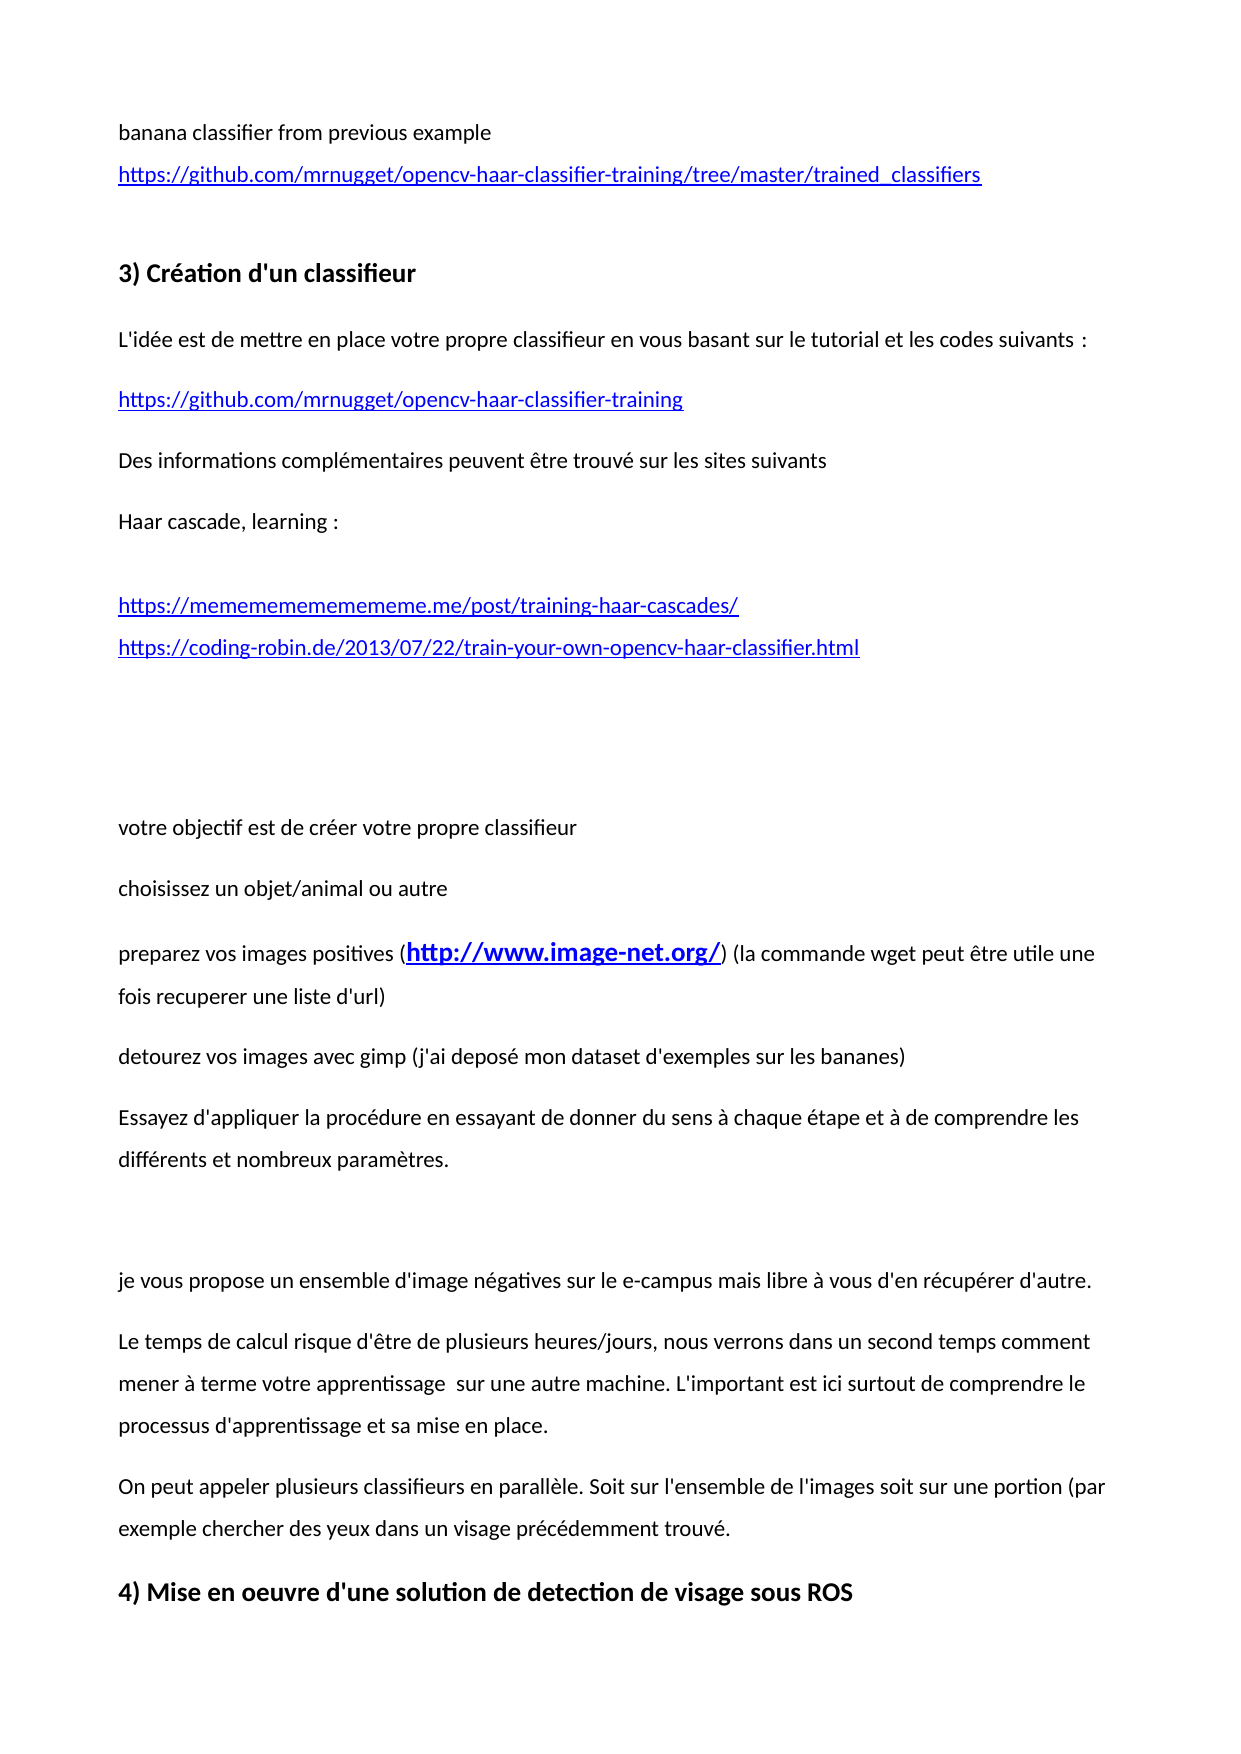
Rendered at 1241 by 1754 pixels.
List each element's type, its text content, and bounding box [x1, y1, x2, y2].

text Haar cascade, learning : [118, 507, 1122, 535]
text 3) Création d'un classifieur [118, 257, 1122, 289]
text https://github.com/mrnugget/opencv-haar-classifier-training [118, 386, 1122, 413]
text detourez vos images avec gimp (j'ai deposé mon dataset d'exemples sur les bananes) [118, 1042, 1122, 1071]
text je vous propose un ensemble d'image négatives sur le e-campus mais libre à vous d'en récupérer d'autre. [118, 1267, 1122, 1295]
text Essayez d'appliquer la procédure en essayant de donner du sens à chaque étape et à de comprendre les différents et nombreux paramètres. [118, 1103, 1122, 1173]
text votre objectif est de créer votre propre classifieur [118, 813, 1122, 841]
text https://github.com/mrnugget/opencv-haar-classifier-training/tree/master/trained_classifiers [118, 160, 1122, 188]
text https://memememememememe.me/post/training-haar-cascades/ [118, 591, 1122, 619]
text Des informations complémentaires peuvent être trouvé sur les sites suivants [118, 446, 1122, 474]
text L'idée est de mettre en place votre propre classifieur en vous basant sur le tutorial et les codes suivants : [118, 325, 1122, 353]
text https://coding-robin.de/2013/07/22/train-your-own-opencv-haar-classifier.html [118, 633, 1122, 661]
text 4) Mise en oeuvre d'une solution de detection de visage sous ROS [118, 1575, 1122, 1608]
text choisissez un objet/animal ou autre [118, 874, 1122, 902]
text banana classifier from previous example [118, 118, 1122, 146]
text Le temps de calcul risque d'être de plusieurs heures/jours, nous verrons dans un second temps comment mener à terme votre apprentissage sur une autre machine. L'important est ici surtout de comprendre le processus d'apprentissage et sa mise en place. [118, 1327, 1122, 1439]
text preparez vos images positives (http://www.image-net.org/) (la commande wget peut être utile une fois recuperer une liste d'url) [118, 935, 1122, 1010]
text On peut appeler plusieurs classifieurs en parallèle. Soit sur l'ensemble de l'images soit sur une portion (par exemple chercher des yeux dans un visage précédemment trouvé. [118, 1472, 1122, 1542]
